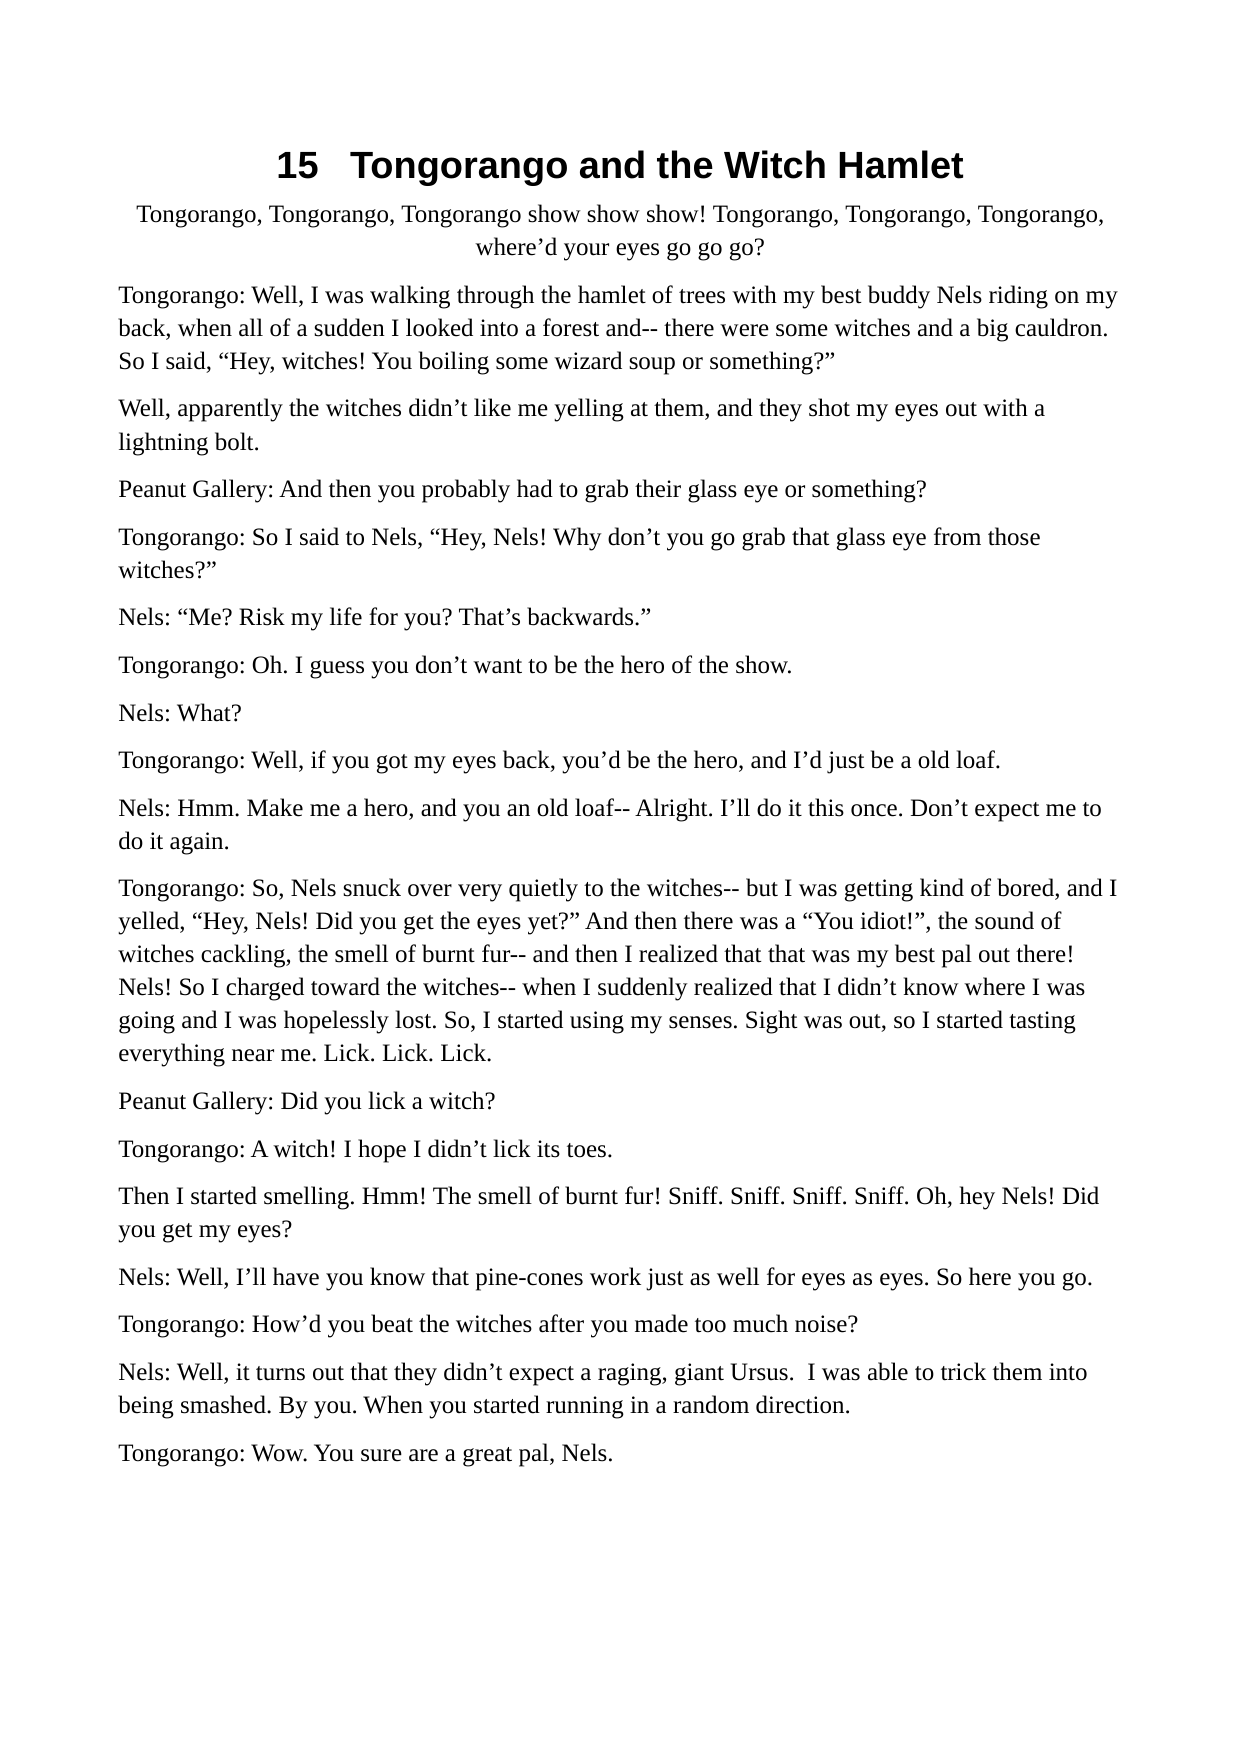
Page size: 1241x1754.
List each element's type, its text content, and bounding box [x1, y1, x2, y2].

text Tongorango, Tongorango, Tongorango show show show! Tongorango, Tongorango, Tongorango, where’d your eyes go go go? [118, 199, 1122, 261]
subtitle Tongorango and the Witch Hamlet [118, 143, 1122, 187]
text Then I started smelling. Hmm! The smell of burnt fur! Sniff. Sniff. Sniff. Sniff. Oh, hey Nels! Did you get my eyes? [118, 1181, 1122, 1243]
text Well, apparently the witches didn’t like me yelling at them, and they shot my eyes out with a lightning bolt. [118, 393, 1122, 455]
text Nels: “Me? Risk my life for you? That’s backwards.” [118, 602, 1122, 631]
text Tongorango: Well, I was walking through the hamlet of trees with my best buddy Nels riding on my back, when all of a sudden I looked into a forest and-- there were some witches and a big cauldron. So I said, “Hey, witches! You boiling some wizard soup or something?” [118, 280, 1122, 375]
text Tongorango: So, Nels snuck over very quietly to the witches-- but I was getting kind of bored, and I yelled, “Hey, Nels! Did you get the eyes yet?” And then there was a “You idiot!”, the sound of witches cackling, the smell of burnt fur-- and then I realized that that was my best pal out there! Nels! So I charged toward the witches-- when I suddenly realized that I didn’t know where I was going and I was hopelessly lost. So, I started using my senses. Sight was out, so I started tasting everything near me. Lick. Lick. Lick. [118, 873, 1122, 1067]
text Nels: Well, it turns out that they didn’t expect a raging, giant Ursus. I was able to trick them into being smashed. By you. When you started running in a random direction. [118, 1357, 1122, 1419]
text Tongorango: Well, if you got my eyes back, you’d be the hero, and I’d just be a old loaf. [118, 745, 1122, 774]
text Tongorango: Wow. You sure are a great pal, Nels. [118, 1438, 1122, 1467]
text Nels: Well, I’ll have you know that pine-cones work just as well for eyes as eyes. So here you go. [118, 1262, 1122, 1291]
text Tongorango: A witch! I hope I didn’t lick its toes. [118, 1134, 1122, 1162]
text Nels: What? [118, 698, 1122, 726]
text Tongorango: So I said to Nels, “Hey, Nels! Why don’t you go grab that glass eye from those witches?” [118, 522, 1122, 583]
text Tongorango: How’d you beat the witches after you made too much noise? [118, 1309, 1122, 1338]
text Peanut Gallery: Did you lick a witch? [118, 1086, 1122, 1115]
text Nels: Hmm. Make me a hero, and you an old loaf-- Alright. I’ll do it this once. Don’t expect me to do it again. [118, 793, 1122, 854]
text Tongorango: Oh. I guess you don’t want to be the hero of the show. [118, 650, 1122, 679]
text Peanut Gallery: And then you probably had to grab their glass eye or something? [118, 474, 1122, 503]
